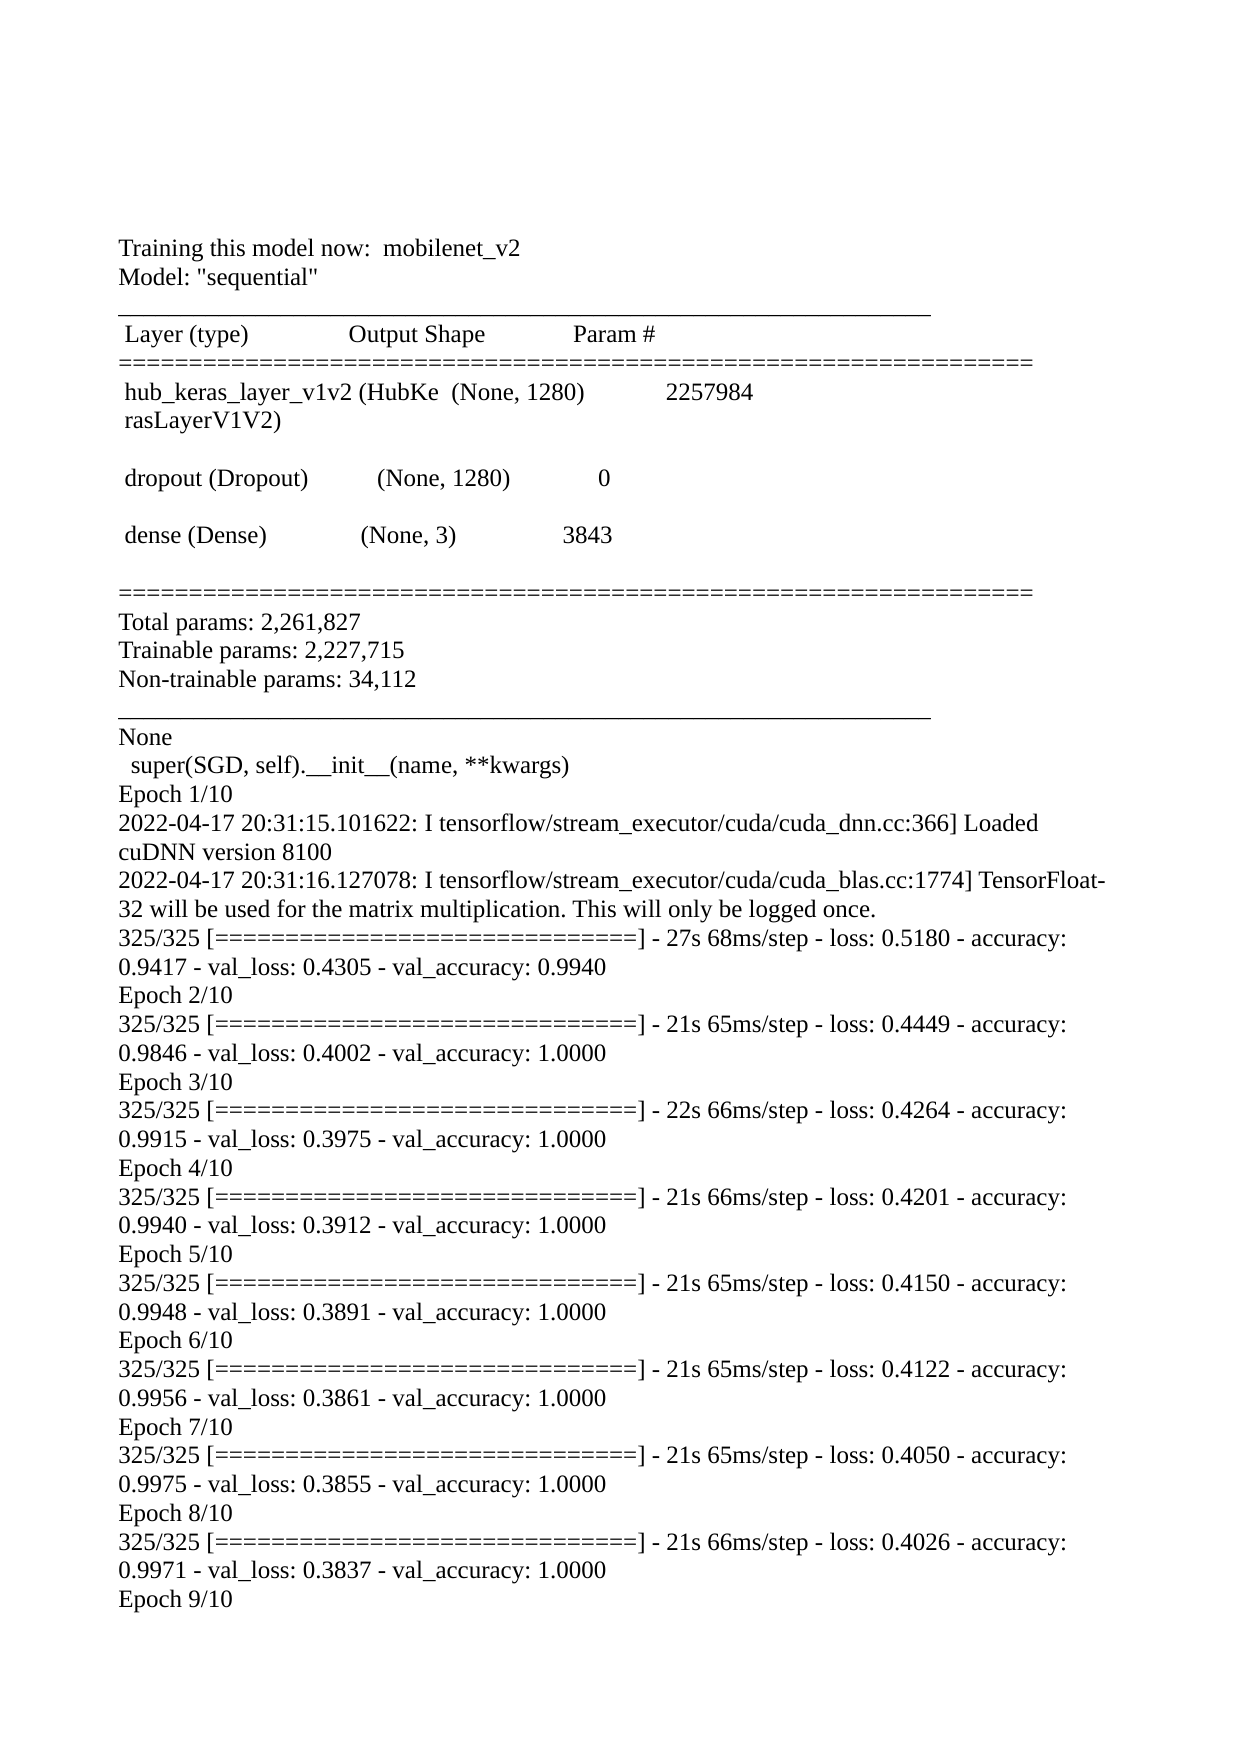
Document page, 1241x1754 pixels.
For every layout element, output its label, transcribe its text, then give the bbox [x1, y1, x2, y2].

text Epoch 4/10 [118, 1153, 1122, 1182]
text Epoch 5/10 [118, 1239, 1122, 1268]
text 325/325 [==============================] - 21s 65ms/step - loss: 0.4050 - accuracy: 0.9975 - val_loss: 0.3855 - val_accuracy: 1.0000 [118, 1441, 1122, 1498]
text Epoch 6/10 [118, 1326, 1122, 1354]
text Trainable params: 2,227,715 [118, 636, 1122, 664]
text Epoch 2/10 [118, 981, 1122, 1009]
text dense (Dense) (None, 3) 3843 [118, 521, 1122, 549]
text Epoch 8/10 [118, 1498, 1122, 1527]
text ================================================================= [118, 348, 1122, 377]
text ================================================================= [118, 578, 1122, 607]
text dropout (Dropout) (None, 1280) 0 [118, 463, 1122, 492]
text Training this model now: mobilenet_v2 [118, 233, 1122, 262]
text Model: "sequential" [118, 262, 1122, 291]
text 2022-04-17 20:31:15.101622: I tensorflow/stream_executor/cuda/cuda_dnn.cc:366] Loaded cuDNN version 8100 [118, 808, 1122, 866]
text rasLayerV1V2) [118, 406, 1122, 434]
text None [118, 722, 1122, 751]
text hub_keras_layer_v1v2 (HubKe (None, 1280) 2257984 [118, 377, 1122, 406]
text 325/325 [==============================] - 21s 65ms/step - loss: 0.4150 - accuracy: 0.9948 - val_loss: 0.3891 - val_accuracy: 1.0000 [118, 1268, 1122, 1326]
text Epoch 3/10 [118, 1067, 1122, 1096]
text 325/325 [==============================] - 27s 68ms/step - loss: 0.5180 - accuracy: 0.9417 - val_loss: 0.4305 - val_accuracy: 0.9940 [118, 923, 1122, 981]
text Epoch 7/10 [118, 1412, 1122, 1441]
text 325/325 [==============================] - 21s 66ms/step - loss: 0.4026 - accuracy: 0.9971 - val_loss: 0.3837 - val_accuracy: 1.0000 [118, 1527, 1122, 1584]
text _________________________________________________________________ [118, 291, 1122, 319]
text 2022-04-17 20:31:16.127078: I tensorflow/stream_executor/cuda/cuda_blas.cc:1774] TensorFloat-32 will be used for the matrix multiplication. This will only be logged once. [118, 866, 1122, 923]
text 325/325 [==============================] - 21s 66ms/step - loss: 0.4201 - accuracy: 0.9940 - val_loss: 0.3912 - val_accuracy: 1.0000 [118, 1182, 1122, 1239]
text Non-trainable params: 34,112 [118, 664, 1122, 693]
text super(SGD, self).__init__(name, **kwargs) [118, 751, 1122, 779]
text 325/325 [==============================] - 22s 66ms/step - loss: 0.4264 - accuracy: 0.9915 - val_loss: 0.3975 - val_accuracy: 1.0000 [118, 1096, 1122, 1153]
text Layer (type) Output Shape Param # [118, 319, 1122, 348]
text 325/325 [==============================] - 21s 65ms/step - loss: 0.4449 - accuracy: 0.9846 - val_loss: 0.4002 - val_accuracy: 1.0000 [118, 1009, 1122, 1067]
text Epoch 9/10 [118, 1584, 1122, 1613]
text 325/325 [==============================] - 21s 65ms/step - loss: 0.4122 - accuracy: 0.9956 - val_loss: 0.3861 - val_accuracy: 1.0000 [118, 1354, 1122, 1412]
text _________________________________________________________________ [118, 693, 1122, 722]
text Epoch 1/10 [118, 779, 1122, 808]
text Total params: 2,261,827 [118, 607, 1122, 636]
